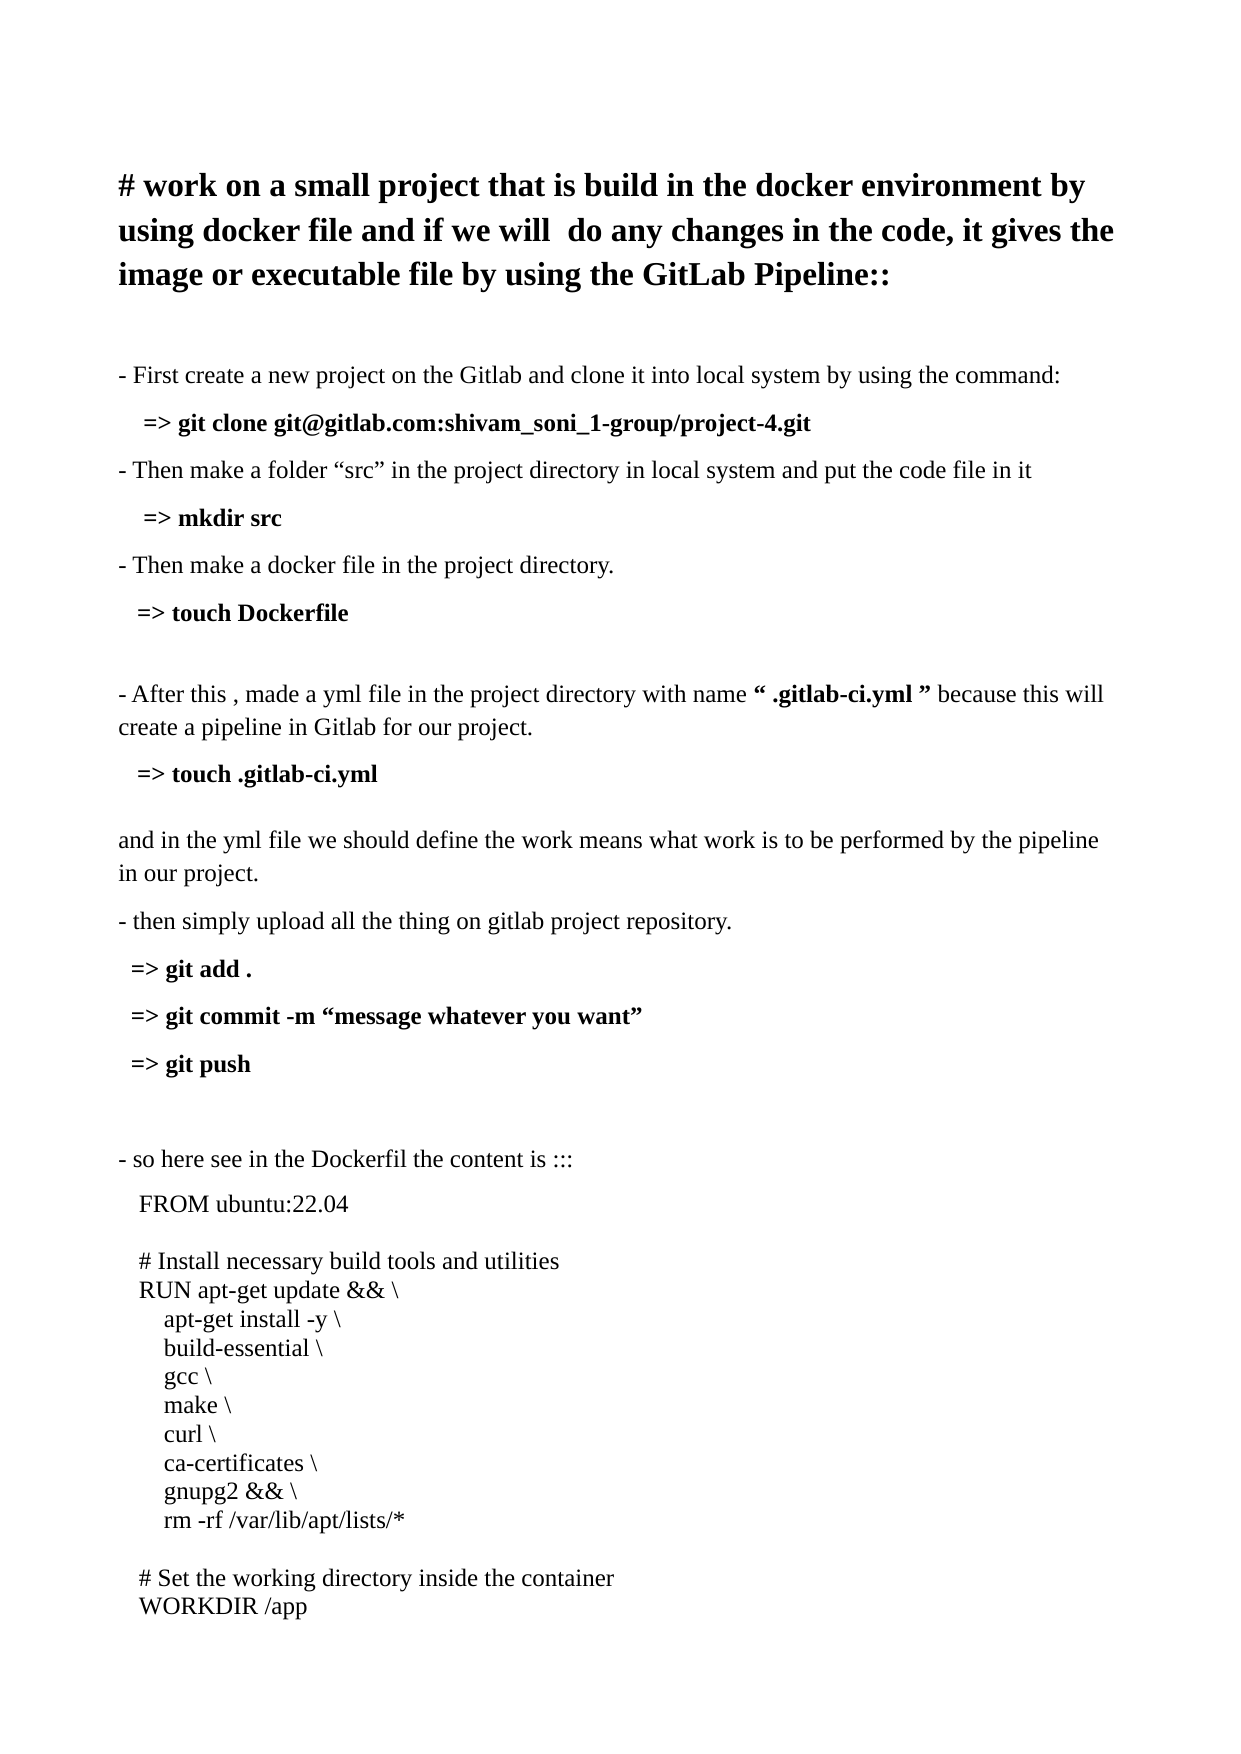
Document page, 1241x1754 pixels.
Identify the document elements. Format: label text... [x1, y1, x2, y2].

text - so here see in the Dockerfil the content is ::: [118, 1144, 1122, 1173]
text => git commit -m “message whatever you want” [118, 1001, 1122, 1030]
text => git push [118, 1049, 1122, 1078]
text - First create a new project on the Gitlab and clone it into local system by using the command: [118, 360, 1122, 389]
text # work on a small project that is build in the docker environment by using docker file and if we will do any changes in the code, it gives the image or executable file by using the GitLab Pipeline:: [118, 166, 1122, 292]
text - then simply upload all the thing on gitlab project repository. [118, 906, 1122, 935]
text - After this , made a yml file in the project directory with name “ .gitlab-ci.yml ” because this will create a pipeline in Gitlab for our project. [118, 679, 1122, 741]
text => mkdir src [118, 503, 1122, 532]
text - Then make a folder “src” in the project directory in local system and put the code file in it [118, 455, 1122, 484]
text => touch .gitlab-ci.yml and in the yml file we should define the work means what work is to be performed by the pipeline in our project. [118, 759, 1122, 887]
text - Then make a docker file in the project directory. [118, 551, 1122, 579]
text => git clone git@gitlab.com:shivam_soni_1-group/project-4.git [118, 408, 1122, 436]
text => git add . [118, 954, 1122, 982]
text => touch Dockerfile [118, 598, 1122, 660]
